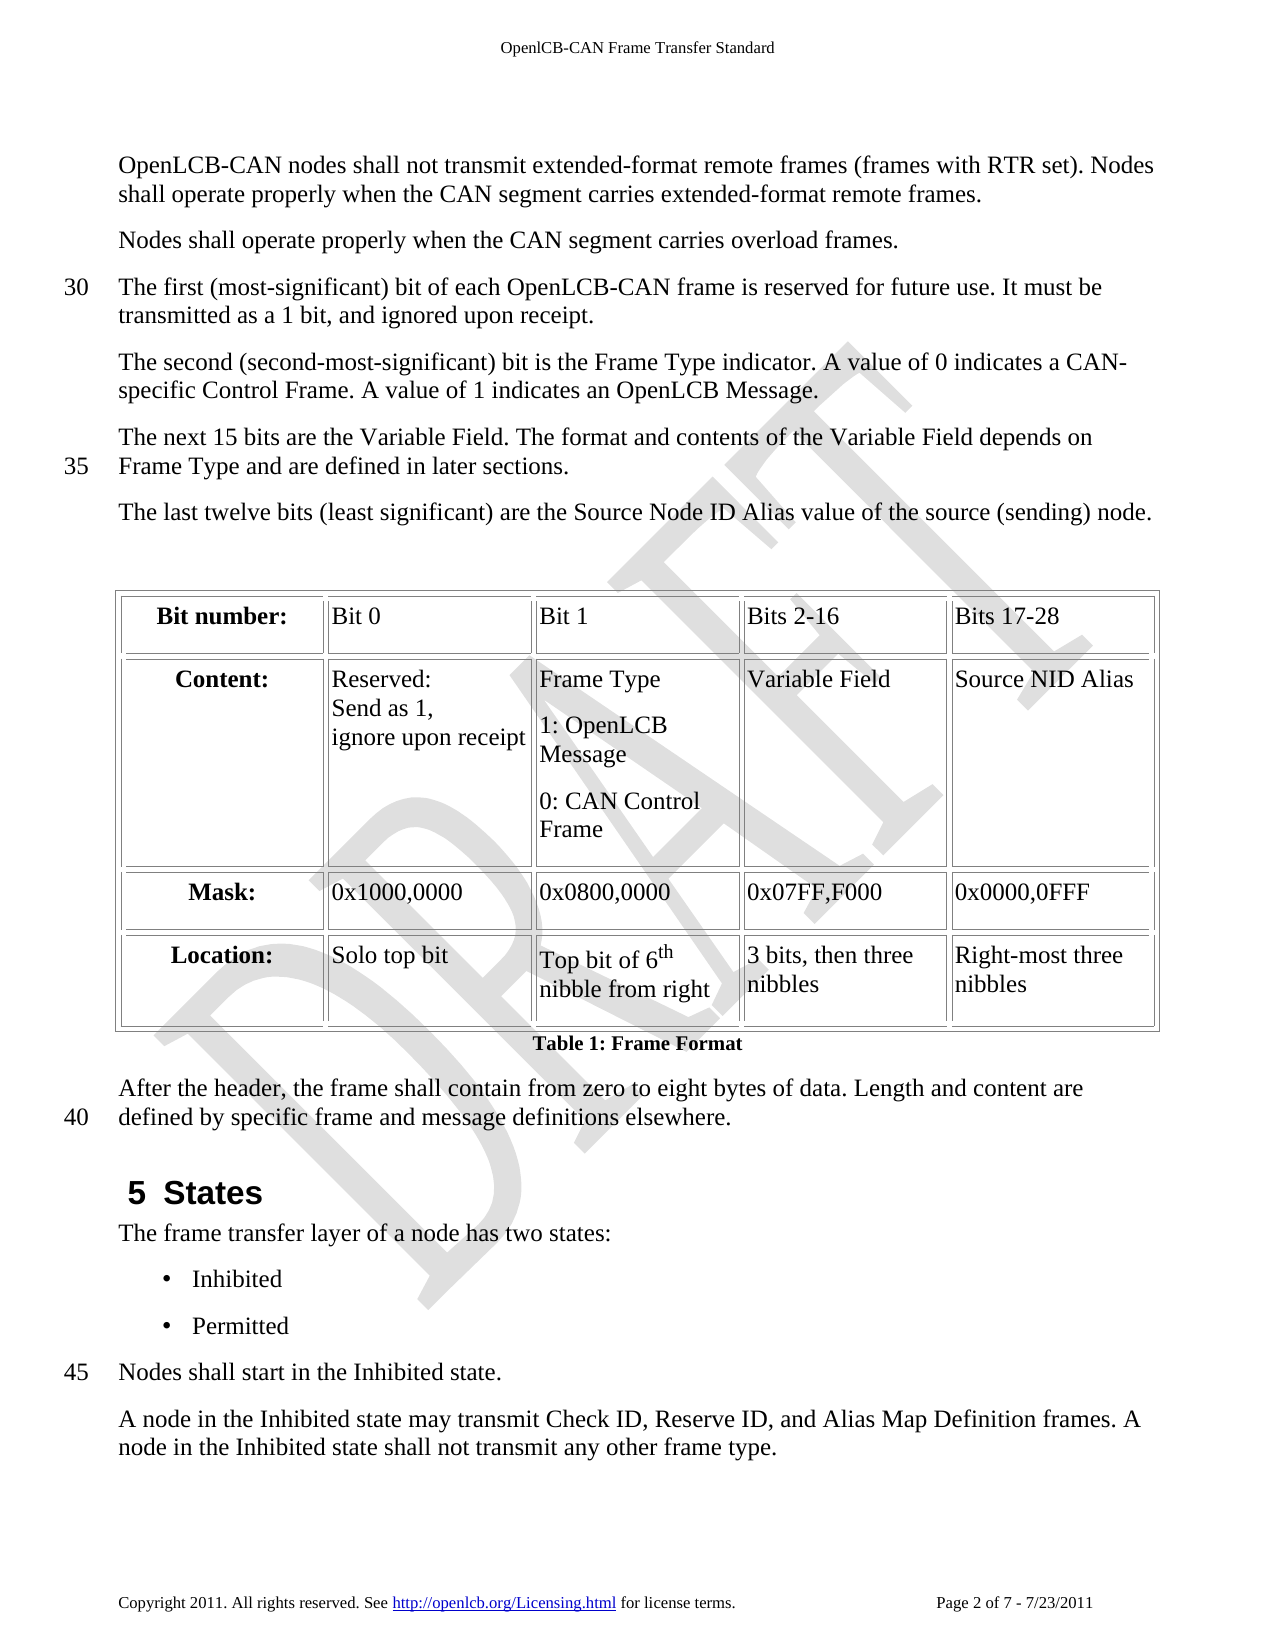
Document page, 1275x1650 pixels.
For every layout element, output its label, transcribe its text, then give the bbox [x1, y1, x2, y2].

text Nodes shall start in the Inhibited state. [118, 1357, 1157, 1386]
table_cell 0x07FF,F000 [868, 866, 949, 929]
table_cell 0x07FF,F000 [741, 866, 791, 929]
text The next 15 bits are the Variable Field. The format and contents of the Variable Field depends on Frame Type and are defined in later sections. [118, 422, 766, 479]
table_cell Solo top bit [502, 972, 533, 1026]
table_cell Top bit of 6th nibble from right [541, 936, 741, 1026]
text The second (second-most-significant) bit is the Frame Type indicator. A value of 0 indicates a CAN-specific Control Frame. A value of 1 indicates an OpenLCB Message. [118, 347, 841, 404]
text The next 15 bits are the Variable Field. The format and contents of the Variable Field depends on Frame Type and are defined in later sections. [826, 422, 1157, 479]
text The last twelve bits (least significant) are the Source Node ID Alias value of the source (sending) node. [901, 497, 1157, 526]
list [447, 1264, 1157, 1293]
subtitle [518, 1173, 1157, 1212]
subtitle [369, 1173, 494, 1212]
table_cell Frame Type 1: OpenLCB Message 0: CAN Control Frame [538, 660, 739, 796]
text After the header, the frame shall contain from zero to eight bytes of data. Length and content are defined by specific frame and message definitions elsewhere. [579, 1073, 1157, 1131]
table_cell Solo top bit [326, 991, 377, 1026]
table_cell Frame Type 1: OpenLCB Message 0: CAN Control Frame [537, 717, 640, 866]
table_cell Variable Field [763, 660, 793, 675]
table_cell Mask: [118, 866, 323, 929]
table_cell Variable Field [859, 653, 949, 866]
table_cell Solo top bit [329, 936, 489, 1026]
table_cell 0x1000,0000 [373, 867, 482, 872]
table_cell 0x1000,0000 [518, 866, 533, 892]
table_cell 0x0800,0000 [677, 866, 741, 929]
text After the header, the frame shall contain from zero to eight bytes of data. Length and content are defined by specific frame and message definitions elsewhere. [469, 1073, 582, 1131]
table_cell Top bit of 6th nibble from right [534, 976, 633, 1026]
table_cell 3 bits, then three nibbles [741, 929, 949, 1026]
text The frame transfer layer of a node has two states: [118, 1218, 400, 1247]
table_header [694, 591, 741, 638]
table_header Bit 1 [534, 591, 713, 653]
table_cell Source NID Alias [953, 653, 1157, 866]
table_cell 0x1000,0000 [329, 880, 392, 929]
text After the header, the frame shall contain from zero to eight bytes of data. Length and content are defined by specific frame and message definitions elsewhere. [269, 1073, 472, 1131]
text Table 1: Frame Format [228, 1032, 408, 1055]
text The second (second-most-significant) bit is the Frame Type indicator. A value of 0 indicates a CAN-specific Control Frame. A value of 1 indicates an OpenLCB Message. [855, 347, 1157, 404]
list Permitted [162, 1311, 1157, 1339]
text A node in the Inhibited state may transmit Check ID, Reserve ID, and Alias Map Definition frames. A node in the Inhibited state shall not transmit any other frame type. [118, 1404, 1157, 1461]
table_cell 0x0800,0000 [537, 873, 683, 929]
table_cell Variable Field [745, 660, 946, 866]
table_cell Reserved: Send as 1, ignore upon receipt [329, 660, 531, 866]
text Table 1: Frame Format [118, 1032, 208, 1055]
table_cell Frame Type 1: OpenLCB Message 0: CAN Control Frame [683, 825, 739, 866]
table_cell 0x07FF,F000 [745, 873, 946, 929]
text The last twelve bits (least significant) are the Source Node ID Alias value of the source (sending) node. [775, 497, 887, 526]
table_cell Top bit of 6th nibble from right [705, 929, 741, 967]
table_cell Content: [118, 653, 326, 866]
table_cell Top bit of 6th nibble from right [543, 930, 687, 935]
table_cell Solo top bit [326, 929, 398, 954]
text The first (most-significant) bit of each OpenLCB-CAN frame is reserved for future use. It must be transmitted as a 1 bit, and ignored upon receipt. [118, 272, 1157, 329]
table_cell Source NID Alias [949, 653, 1020, 866]
table_cell 0x0000,0FFF [949, 866, 1157, 929]
table_cell Solo top bit [436, 930, 515, 935]
table_cell Frame Type 1: OpenLCB Message 0: CAN Control Frame [547, 703, 701, 856]
list Inhibited [162, 1264, 429, 1293]
table_cell 0x1000,0000 [379, 873, 515, 929]
table_cell 0x0800,0000 [534, 866, 644, 898]
table_header Bits 17-28 [1001, 597, 1154, 653]
text The next 15 bits are the Variable Field. The format and contents of the Variable Field depends on Frame Type and are defined in later sections. [757, 432, 840, 479]
text OpenLCB-CAN nodes shall not transmit extended-format remote frames (frames with RTR set). Nodes shall operate properly when the CAN segment carries extended-format remote frames. [118, 150, 1157, 207]
table_cell Reserved: Send as 1, ignore upon receipt [326, 653, 533, 861]
table_cell Top bit of 6th nibble from right [710, 936, 739, 971]
text The frame transfer layer of a node has two states: [414, 1218, 483, 1247]
text The frame transfer layer of a node has two states: [494, 1218, 1157, 1247]
text After the header, the frame shall contain from zero to eight bytes of data. Length and content are defined by specific frame and message definitions elsewhere. [118, 1073, 284, 1131]
text The last twelve bits (least significant) are the Source Node ID Alias value of the source (sending) node. [118, 497, 691, 526]
table_cell Solo top bit [442, 936, 514, 977]
table_cell Frame Type 1: OpenLCB Message 0: CAN Control Frame [534, 653, 719, 659]
text Table 1: Frame Format [432, 1032, 518, 1055]
table_header Bits 17-28 [949, 591, 1014, 653]
table_header Bit 0 [326, 591, 533, 653]
table_header Bit number: [118, 591, 326, 653]
text Table 1: Frame Format [538, 1032, 1157, 1055]
table_header Bits 2-16 [741, 591, 949, 653]
table_cell Variable Field [745, 839, 783, 866]
table_cell Reserved: Send as 1, ignore upon receipt [366, 828, 476, 866]
table_header Bits 17-28 [995, 591, 1157, 653]
text Nodes shall operate properly when the CAN segment carries overload frames. [118, 225, 1157, 254]
table_cell 0x0800,0000 [670, 873, 739, 929]
table_cell Location: [118, 929, 326, 1026]
table_cell Right-most three nibbles [949, 929, 1157, 1026]
subtitle States [118, 1173, 365, 1212]
